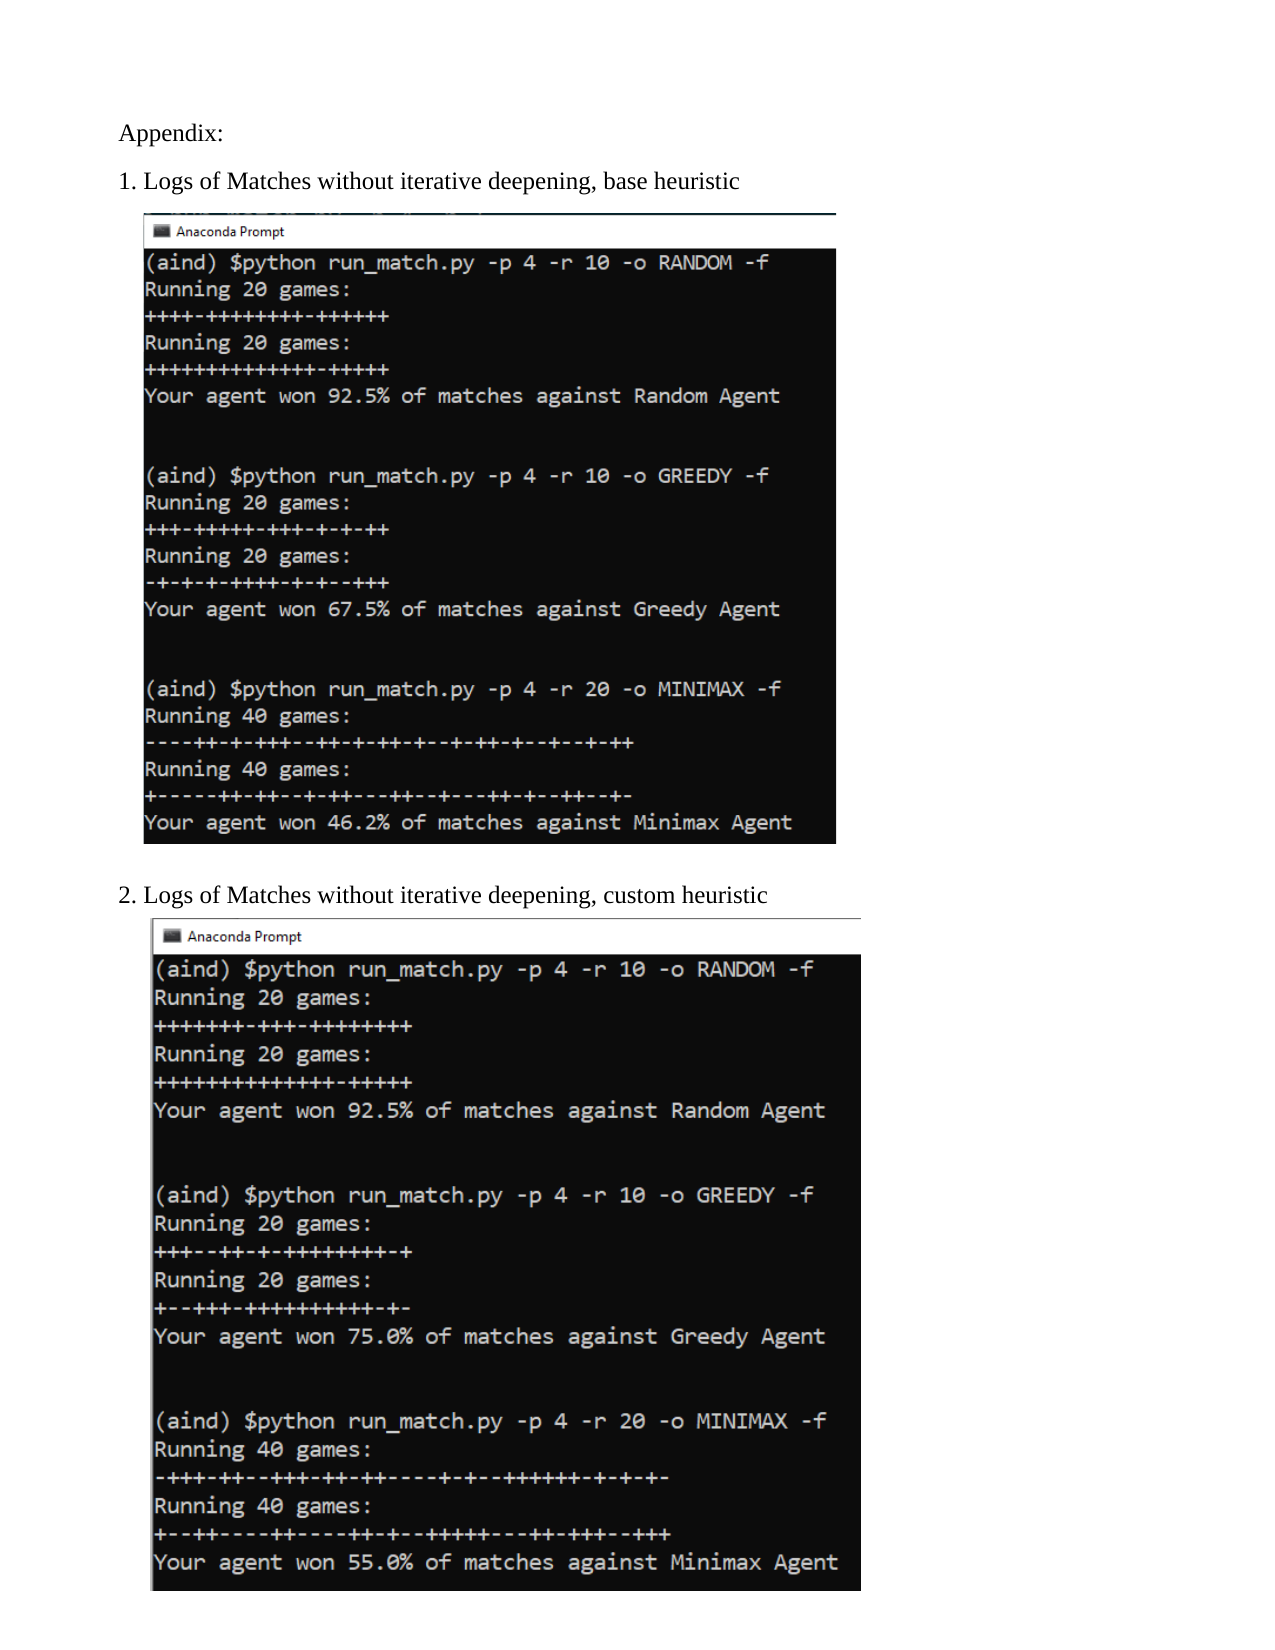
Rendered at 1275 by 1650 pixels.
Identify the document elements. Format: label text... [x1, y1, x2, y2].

text Appendix: [118, 118, 1157, 147]
picture [143, 213, 837, 844]
text 1. Logs of Matches without iterative deepening, base heuristic [118, 166, 1157, 194]
picture [150, 918, 861, 1591]
text 2. Logs of Matches without iterative deepening, custom heuristic [118, 880, 1157, 908]
